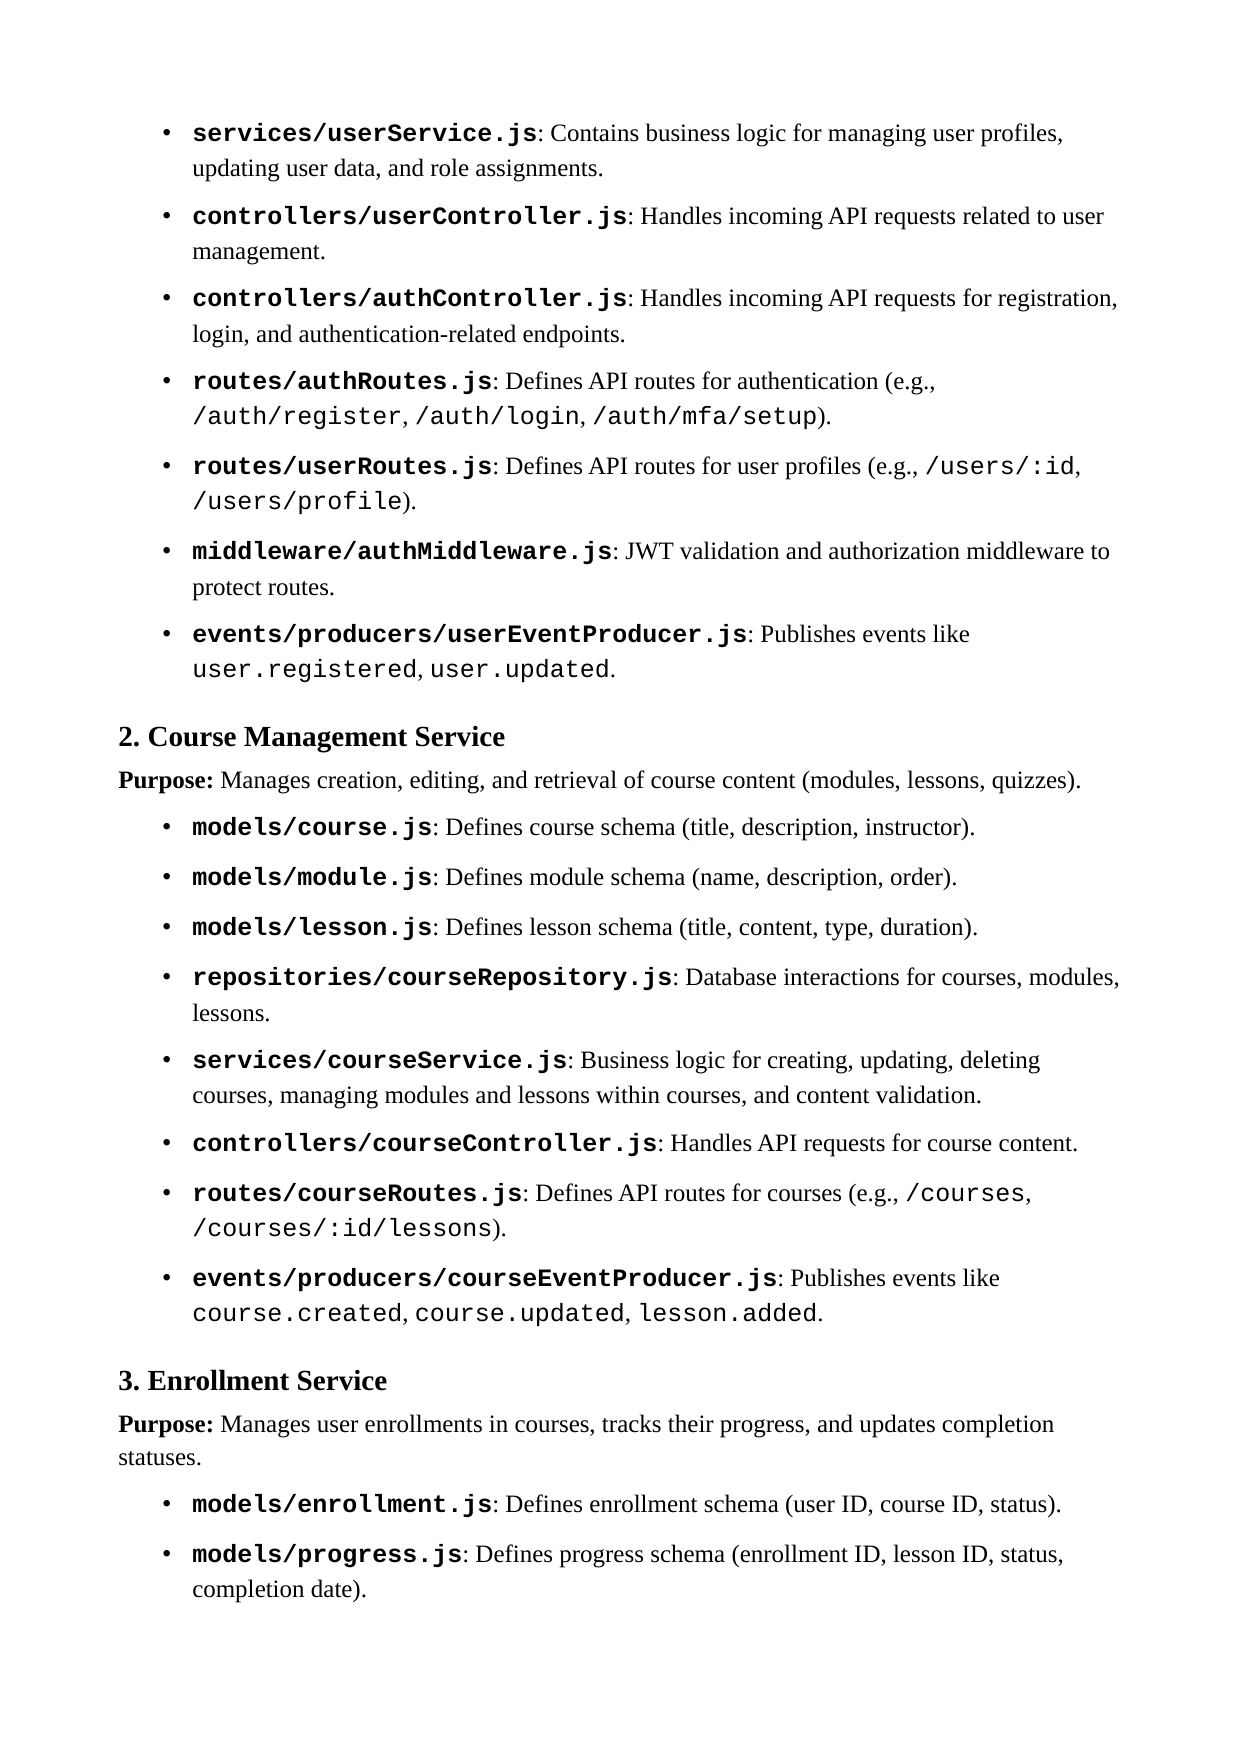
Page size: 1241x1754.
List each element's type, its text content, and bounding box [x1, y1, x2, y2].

subtitle 3. Enrollment Service [118, 1363, 1122, 1396]
list models/lesson.js: Defines lesson schema (title, content, type, duration). [162, 912, 1122, 943]
list events/producers/courseEventProducer.js: Publishes events like course.created, course.updated, lesson.added. [162, 1263, 1122, 1329]
text Purpose: Manages user enrollments in courses, tracks their progress, and updates completion statuses. [118, 1409, 1122, 1471]
list models/module.js: Defines module schema (name, description, order). [162, 862, 1122, 893]
list services/userService.js: Contains business logic for managing user profiles, updating user data, and role assignments. [162, 118, 1122, 182]
list models/course.js: Defines course schema (title, description, instructor). [162, 812, 1122, 843]
subtitle 2. Course Management Service [118, 719, 1122, 752]
list routes/courseRoutes.js: Defines API routes for courses (e.g., /courses, /courses/:id/lessons). [162, 1178, 1122, 1244]
list routes/authRoutes.js: Defines API routes for authentication (e.g., /auth/register, /auth/login, /auth/mfa/setup). [162, 366, 1122, 432]
list controllers/courseController.js: Handles API requests for course content. [162, 1128, 1122, 1159]
list repositories/courseRepository.js: Database interactions for courses, modules, lessons. [162, 962, 1122, 1026]
list models/progress.js: Defines progress schema (enrollment ID, lesson ID, status, completion date). [162, 1539, 1122, 1603]
list models/enrollment.js: Defines enrollment schema (user ID, course ID, status). [162, 1489, 1122, 1520]
text Purpose: Manages creation, editing, and retrieval of course content (modules, lessons, quizzes). [118, 765, 1122, 794]
list services/courseService.js: Business logic for creating, updating, deleting courses, managing modules and lessons within courses, and content validation. [162, 1045, 1122, 1109]
list routes/userRoutes.js: Defines API routes for user profiles (e.g., /users/:id, /users/profile). [162, 451, 1122, 517]
list middleware/authMiddleware.js: JWT validation and authorization middleware to protect routes. [162, 536, 1122, 600]
list controllers/userController.js: Handles incoming API requests related to user management. [162, 201, 1122, 265]
list controllers/authController.js: Handles incoming API requests for registration, login, and authentication-related endpoints. [162, 283, 1122, 347]
list events/producers/userEventProducer.js: Publishes events like user.registered, user.updated. [162, 619, 1122, 685]
